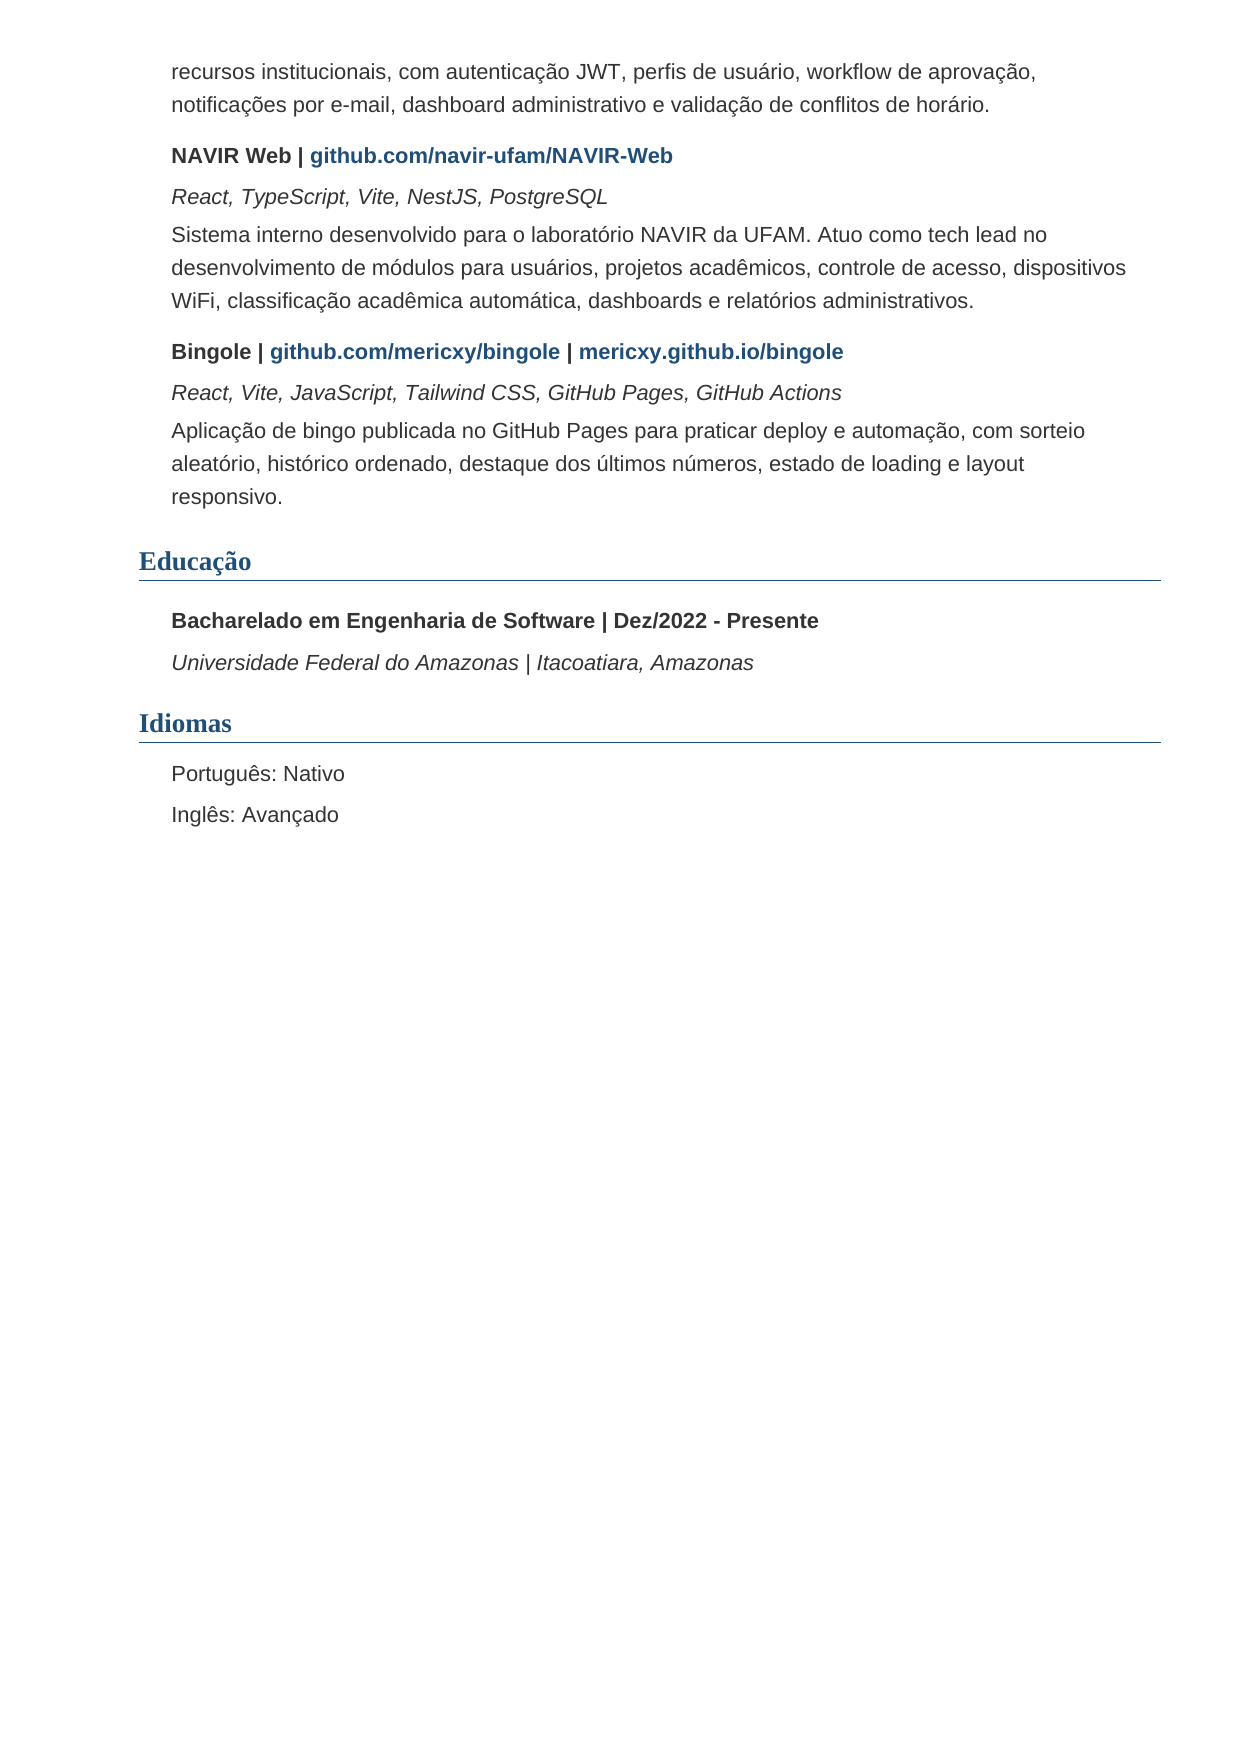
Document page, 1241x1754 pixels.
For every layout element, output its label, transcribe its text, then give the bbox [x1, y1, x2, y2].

subtitle Idiomas [138, 708, 1161, 742]
title Bingole | github.com/mericxy/bingole | mericxy.github.io/bingole [171, 338, 1128, 364]
subtitle Educação [138, 545, 1161, 580]
text Português: Nativo [171, 761, 1128, 786]
text React, Vite, JavaScript, Tailwind CSS, GitHub Pages, GitHub Actions [171, 379, 1128, 405]
text Universidade Federal do Amazonas | Itacoatiara, Amazonas [171, 649, 1128, 674]
text Aplicação de bingo publicada no GitHub Pages para praticar deploy e automação, com sorteio aleatório, histórico ordenado, destaque dos últimos números, estado de loading e layout responsivo. [171, 417, 1128, 509]
text recursos institucionais, com autenticação JWT, perfis de usuário, workflow de aprovação, notificações por e-mail, dashboard administrativo e validação de conflitos de horário. [171, 59, 1128, 117]
title Bacharelado em Engenharia de Software | Dez/2022 - Presente [171, 608, 1128, 633]
text React, TypeScript, Vite, NestJS, PostgreSQL [171, 184, 1128, 209]
title NAVIR Web | github.com/navir-ufam/NAVIR-Web [171, 143, 1128, 168]
text Inglês: Avançado [171, 802, 1128, 827]
text Sistema interno desenvolvido para o laboratório NAVIR da UFAM. Atuo como tech lead no desenvolvimento de módulos para usuários, projetos acadêmicos, controle de acesso, dispositivos WiFi, classificação acadêmica automática, dashboards e relatórios administrativos. [171, 222, 1128, 313]
